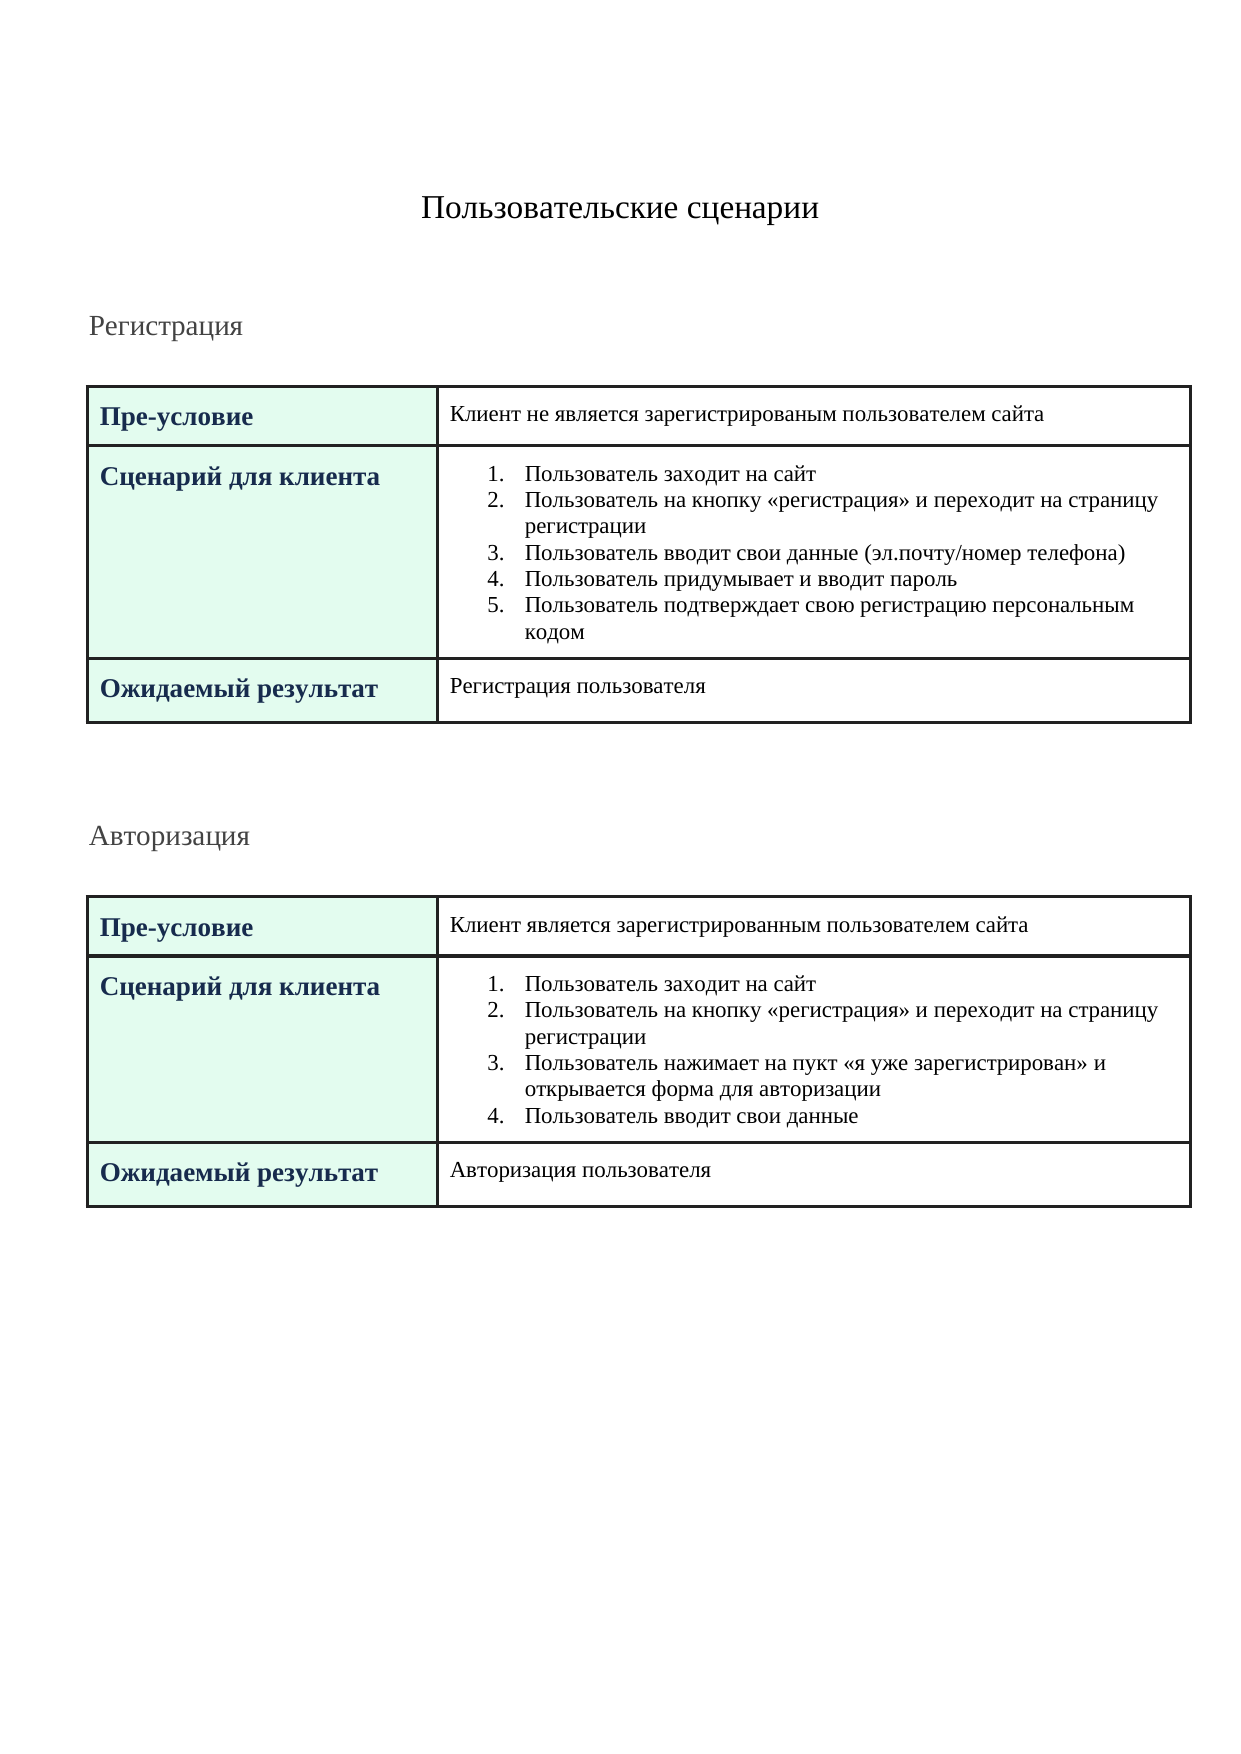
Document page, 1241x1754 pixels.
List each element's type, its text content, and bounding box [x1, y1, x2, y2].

table_header Клиент не является зарегистрированым пользователем сайта [439, 388, 1189, 444]
table_cell Регистрация пользователя [439, 660, 1189, 721]
subtitle Авторизация [88, 818, 1152, 852]
table_cell Ожидаемый результат [89, 1144, 436, 1205]
table_cell Сценарий для клиента [89, 447, 436, 657]
subtitle Пользовательские сценарии [88, 187, 1152, 226]
table_cell Ожидаемый результат [89, 660, 436, 721]
table_header Пре-условие [89, 388, 436, 444]
subtitle Регистрация [88, 308, 1152, 341]
table_cell Сценарий для клиента [89, 958, 436, 1141]
table_header Клиент является зарегистрированным пользователем сайта [439, 898, 1189, 954]
table_header Пре-условие [89, 898, 436, 954]
table_cell Пользователь заходит на сайт Пользователь на кнопку «регистрация» и переходит на страницу регистрации Пользователь нажимает на пукт «я уже зарегистрирован» и открывается форма для авторизации Пользователь вводит свои данные [439, 958, 1189, 1141]
table_cell Авторизация пользователя [439, 1144, 1189, 1205]
table_cell Пользователь заходит на сайт Пользователь на кнопку «регистрация» и переходит на страницу регистрации Пользователь вводит свои данные (эл.почту/номер телефона) Пользователь придумывает и вводит пароль Пользователь подтверждает свою регистрацию персональным кодом [439, 447, 1189, 657]
